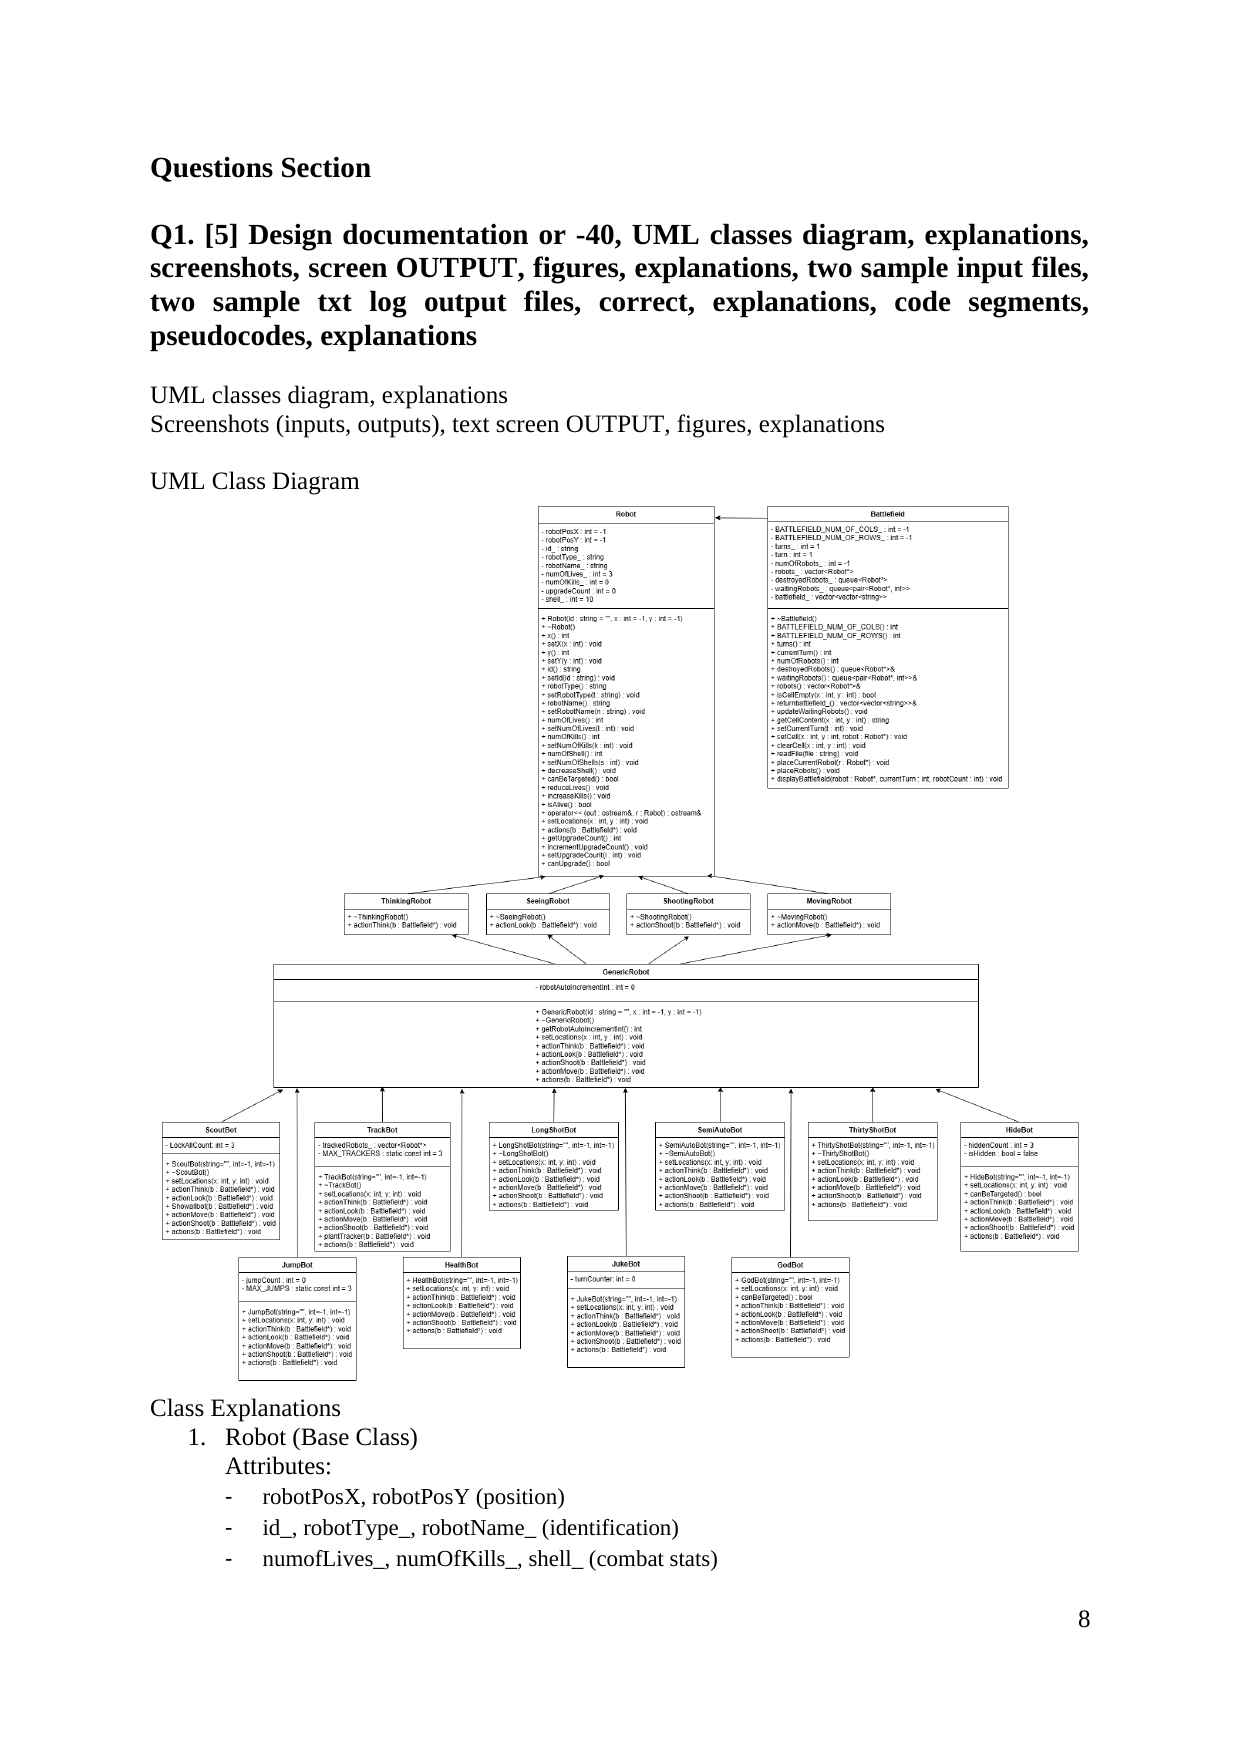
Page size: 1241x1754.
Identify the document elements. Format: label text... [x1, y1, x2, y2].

list Robot (Base Class) [187, 1422, 1090, 1451]
text Screenshots (inputs, outputs), text screen OUTPUT, figures, explanations [150, 409, 1090, 437]
subtitle Questions Section [150, 150, 1090, 183]
list Attributes: [225, 1451, 1090, 1480]
subtitle Q1. [5] Design documentation or -40, UML classes diagram, explanations, screenshots, screen OUTPUT, figures, explanations, two sample input files, two sample txt log output files, correct, explanations, code segments, pseudocodes, explanations [150, 217, 1090, 351]
text UML Class Diagram [150, 466, 1090, 495]
list id_, robotType_, robotName_ (identification) [225, 1511, 1090, 1542]
list numofLives_, numOfKills_, shell_ (combat stats) [225, 1542, 1090, 1573]
text UML classes diagram, explanations [150, 380, 1090, 409]
list robotPosX, robotPosY (position) [225, 1480, 1090, 1511]
text Class Explanations [150, 1393, 1090, 1422]
